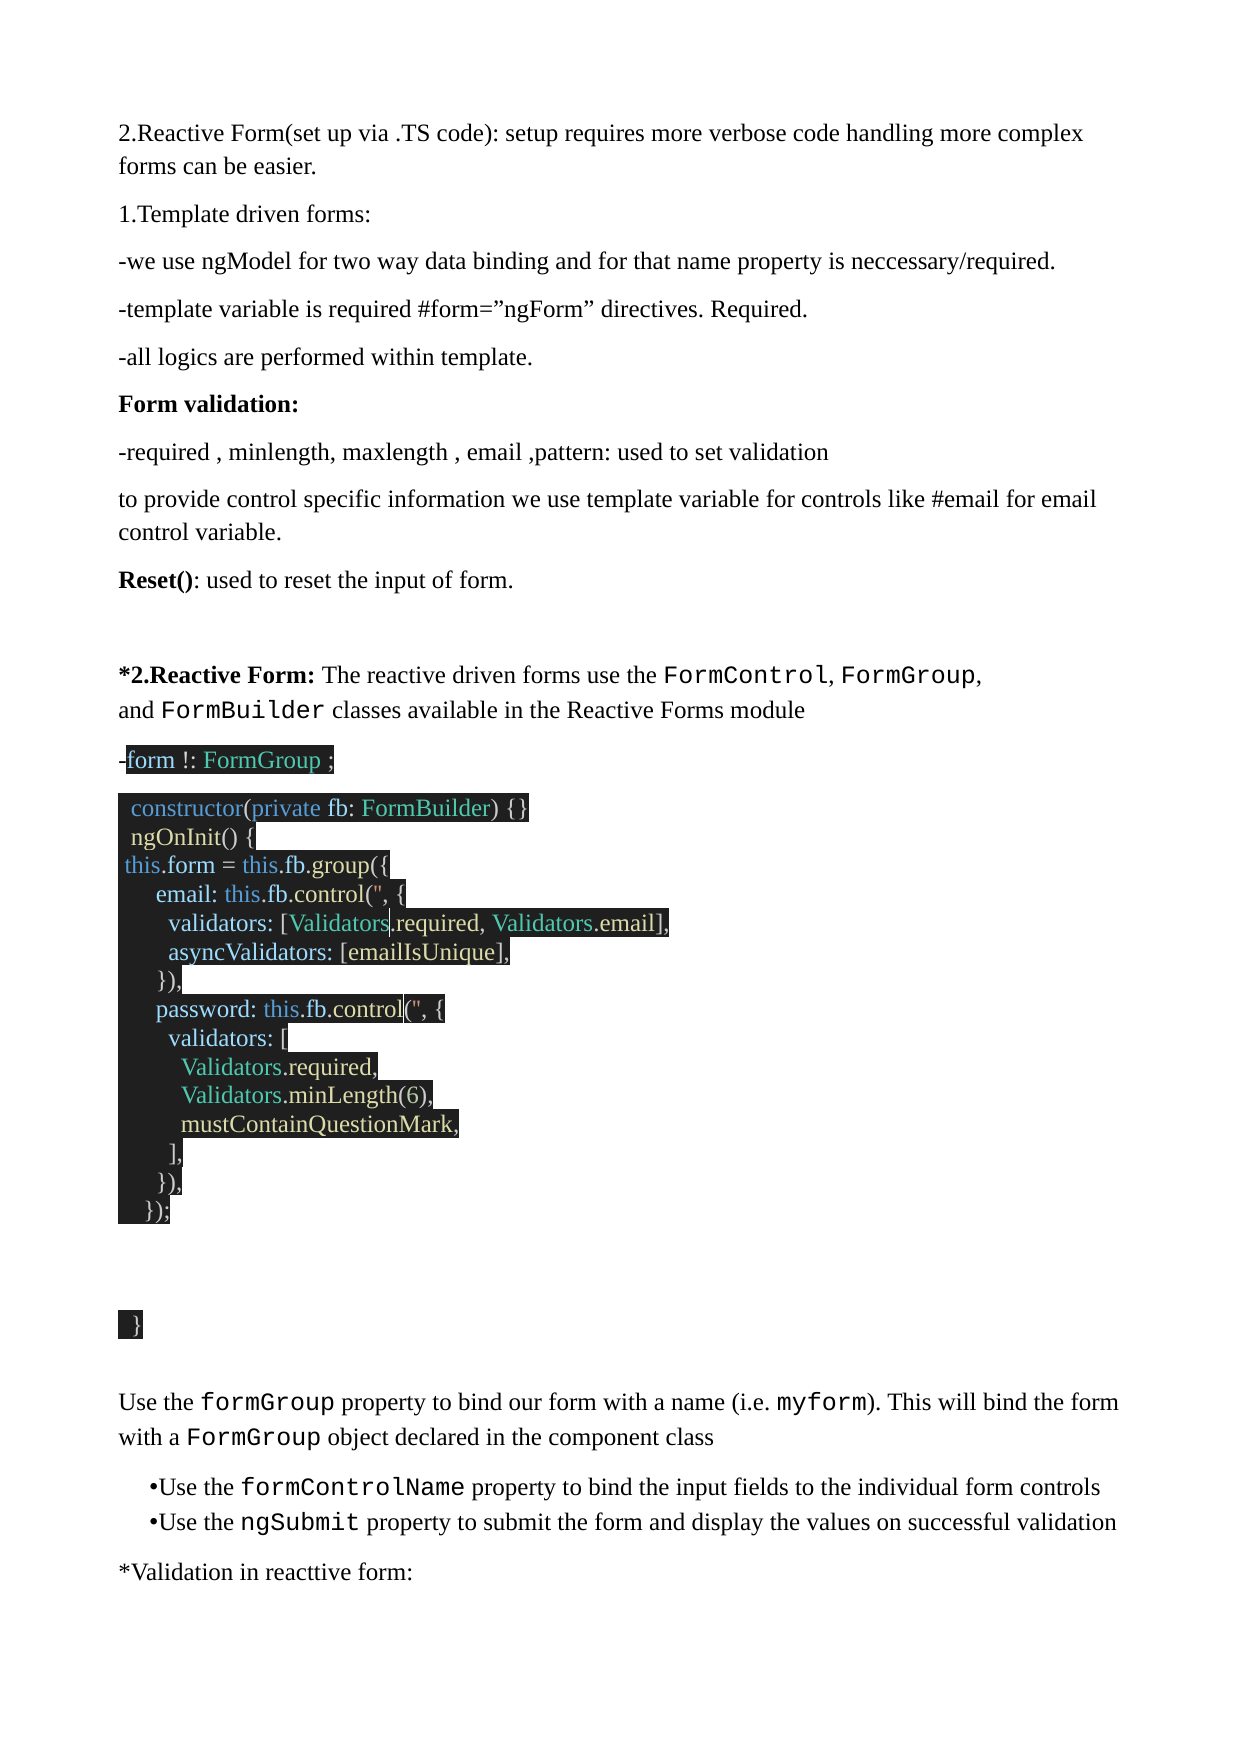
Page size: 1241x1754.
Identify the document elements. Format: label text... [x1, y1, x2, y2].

text email: this.fb.control('', { [118, 879, 1122, 908]
list Use the ngSubmit property to submit the form and display the values on successful validation [118, 1507, 1122, 1538]
list Use the formControlName property to bind the input fields to the individual form controls [118, 1472, 1122, 1503]
text Reset(): used to reset the input of form. [118, 565, 1122, 594]
text ngOnInit() { [118, 822, 1122, 850]
text validators: [Validators.required, Validators.email], [118, 908, 1122, 937]
text }), [118, 965, 1122, 994]
text this.form = this.fb.group({ [118, 850, 1122, 879]
text -all logics are performed within template. [118, 342, 1122, 370]
text -template variable is required #form=”ngForm” directives. Required. [118, 294, 1122, 323]
text password: this.fb.control('', { [118, 994, 1122, 1023]
text 1.Template driven forms: [118, 199, 1122, 227]
text }); [118, 1195, 1122, 1224]
text Use the formGroup property to bind our form with a name (i.e. myform). This will bind the form with a FormGroup object declared in the component class [118, 1387, 1122, 1453]
text validators: [ [118, 1023, 1122, 1052]
text }), [118, 1167, 1122, 1195]
text Validators.required, [118, 1052, 1122, 1080]
text *2.Reactive Form: The reactive driven forms use the FormControl, FormGroup, and FormBuilder classes available in the Reactive Forms module [118, 660, 1122, 726]
text -we use ngModel for two way data binding and for that name property is neccessary/required. [118, 246, 1122, 275]
text to provide control specific information we use template variable for controls like #email for email control variable. [118, 484, 1122, 546]
text 2.Reactive Form(set up via .TS code): setup requires more verbose code handling more complex forms can be easier. [118, 118, 1122, 180]
text -required , minlength, maxlength , email ,pattern: used to set validation [118, 437, 1122, 466]
text } [118, 1310, 1122, 1339]
text ], [118, 1138, 1122, 1167]
text constructor(private fb: FormBuilder) {} [118, 793, 1122, 822]
text -form !: FormGroup ; [118, 745, 1122, 774]
text Validators.minLength(6), [118, 1080, 1122, 1109]
text mustContainQuestionMark, [118, 1109, 1122, 1138]
text Form validation: [118, 389, 1122, 418]
text asyncValidators: [emailIsUnique], [118, 937, 1122, 965]
text *Validation in reacttive form: [118, 1557, 1122, 1586]
